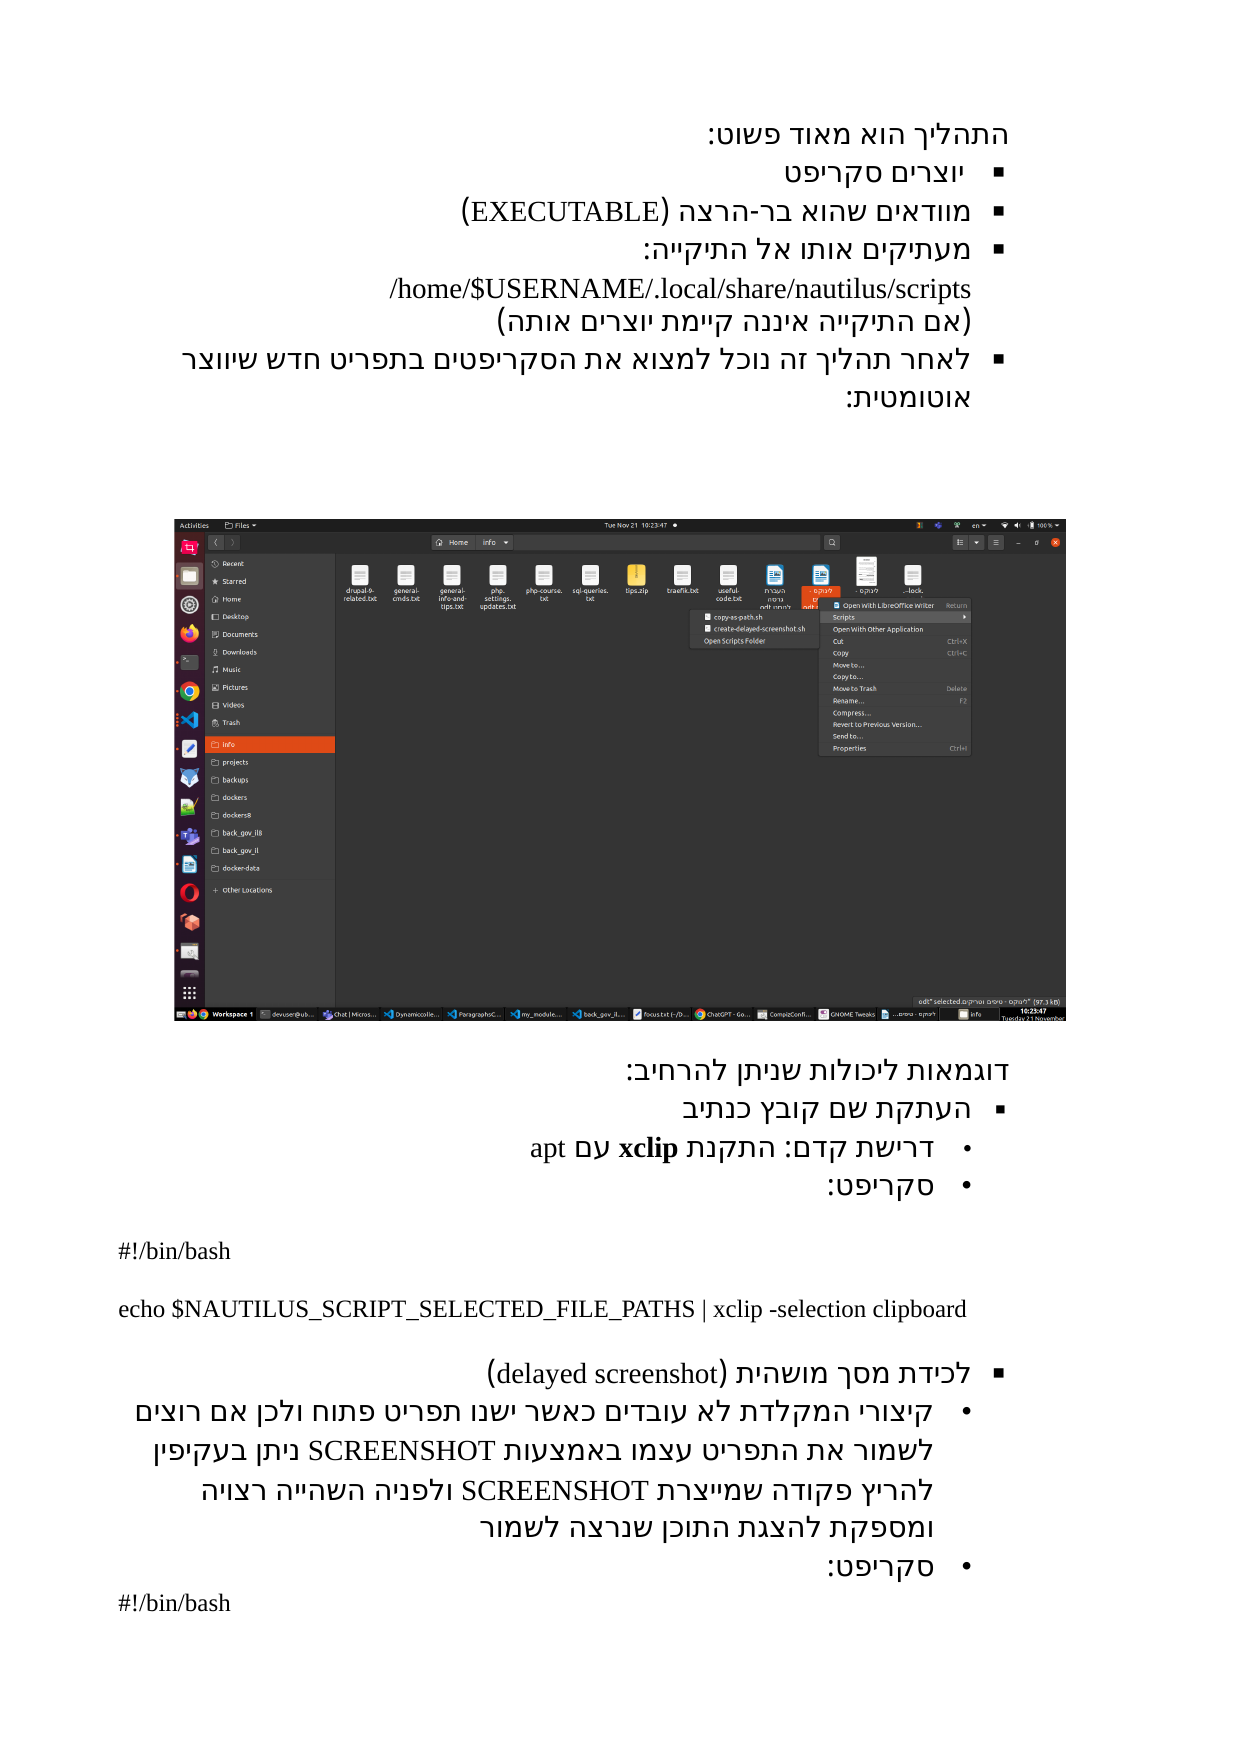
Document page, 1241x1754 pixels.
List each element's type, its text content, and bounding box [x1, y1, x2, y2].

list home/$USERNAME/.local/share/nautilus/scripts/ [118, 271, 1009, 305]
list מוודאים שהוא בר-הרצה (EXECUTABLE) [118, 194, 1009, 233]
list התהליך הוא מאוד פשוט: [118, 118, 1047, 156]
text #!/bin/bash [118, 1236, 1122, 1265]
text echo $NAUTILUS_SCRIPT_SELECTED_FILE_PATHS | xclip -selection clipboard [118, 1294, 1122, 1323]
list יוצרים סקריפט [118, 156, 1009, 194]
list העתקת שם קובץ כנתיב [118, 1092, 1009, 1131]
list (אם התיקייה איננה קיימת יוצרים אותה) [118, 305, 1009, 343]
list לאחר תהליך זה נוכל למצוא את הסקריפטים בתפריט חדש שיווצר אוטומטית: [118, 343, 1009, 419]
picture [174, 519, 1066, 1021]
list דרישת קדם: התקנת xclip עם apt [118, 1131, 972, 1170]
list לכידת מסך מושהית (delayed screenshot) [118, 1356, 1009, 1395]
text #!/bin/bash [118, 1588, 1122, 1617]
list סקריפט: [118, 1170, 972, 1208]
list סקריפט: [118, 1550, 972, 1588]
list דוגמאות ליכולות שניתן להרחיב: [118, 1054, 1047, 1092]
list מעתיקים אותו אל התיקייה: [118, 233, 1009, 271]
list קיצורי המקלדת לא עובדים כאשר ישנו תפריט פתוח ולכן אם רוצים לשמור את התפריט עצמו באמצעות SCREENSHOT ניתן בעקיפין להריץ פקודה שמייצרת SCREENSHOT ולפניה השהייה רצויה ומספקת להצגת התוכן שנרצה לשמור [118, 1395, 972, 1550]
